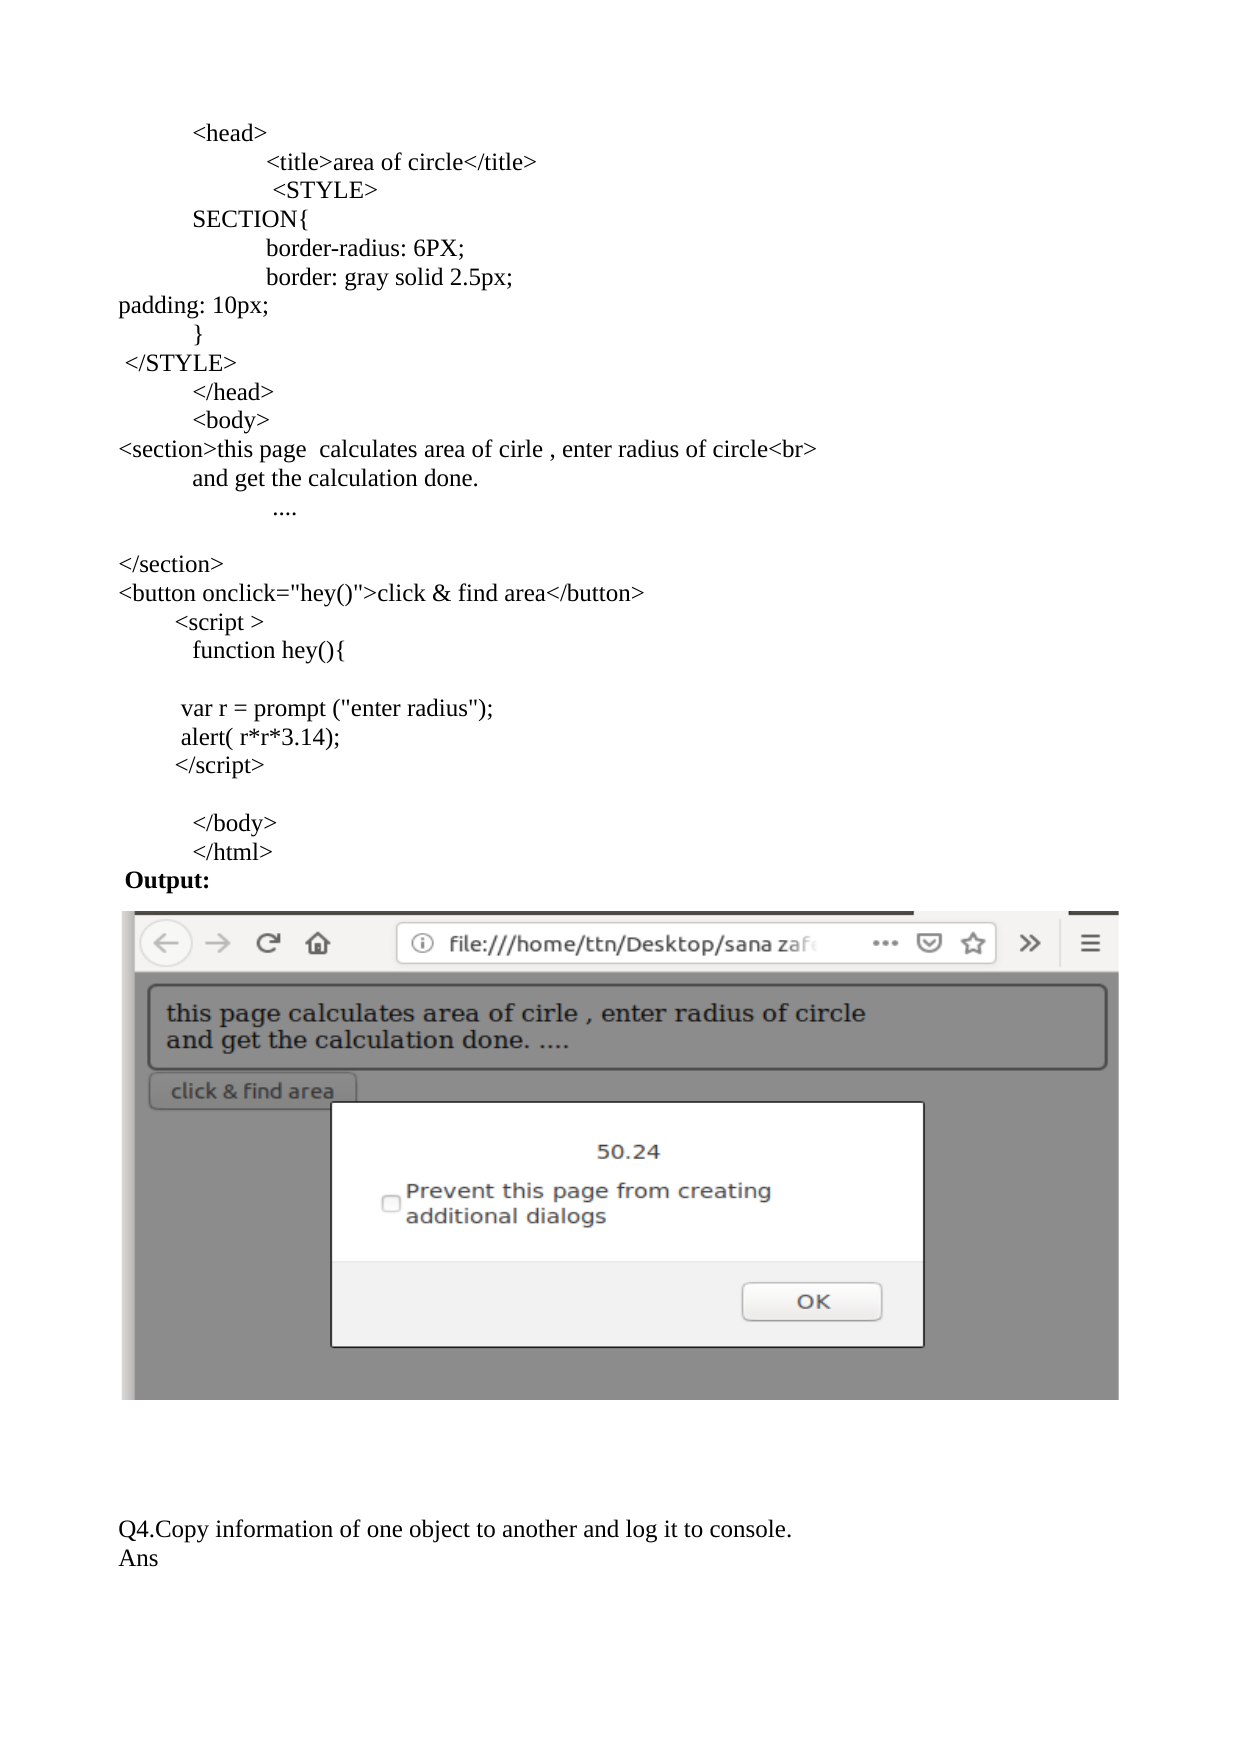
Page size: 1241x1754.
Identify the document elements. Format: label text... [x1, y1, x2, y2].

text <body> [118, 406, 1122, 434]
text border: gray solid 2.5px; [118, 262, 1122, 291]
text SECTION{ [118, 204, 1122, 233]
text <title>area of circle</title> [118, 147, 1122, 176]
text </head> [118, 377, 1122, 406]
text <head> [118, 118, 1122, 147]
text border-radius: 6PX; [118, 233, 1122, 262]
text <button onclick="hey()">click & find area</button> [118, 578, 1122, 607]
text .... [118, 492, 1122, 521]
text </STYLE> [118, 348, 1122, 377]
text </body> [118, 808, 1122, 837]
text Ans [118, 1543, 1122, 1572]
text Q4.Copy information of one object to another and log it to console. [118, 1514, 1122, 1543]
picture [121, 911, 1119, 1400]
text </section> [118, 549, 1122, 578]
text padding: 10px; [118, 291, 1122, 319]
text <section>this page calculates area of cirle , enter radius of circle<br> [118, 434, 1122, 463]
text Output: [118, 866, 1122, 894]
text var r = prompt ("enter radius"); [118, 693, 1122, 722]
text <script > [118, 607, 1122, 636]
text <STYLE> [118, 176, 1122, 204]
text </html> [118, 837, 1122, 866]
text alert( r*r*3.14); [118, 722, 1122, 751]
text </script> [118, 751, 1122, 779]
text } [118, 319, 1122, 348]
text function hey(){ [118, 636, 1122, 664]
text and get the calculation done. [118, 463, 1122, 492]
